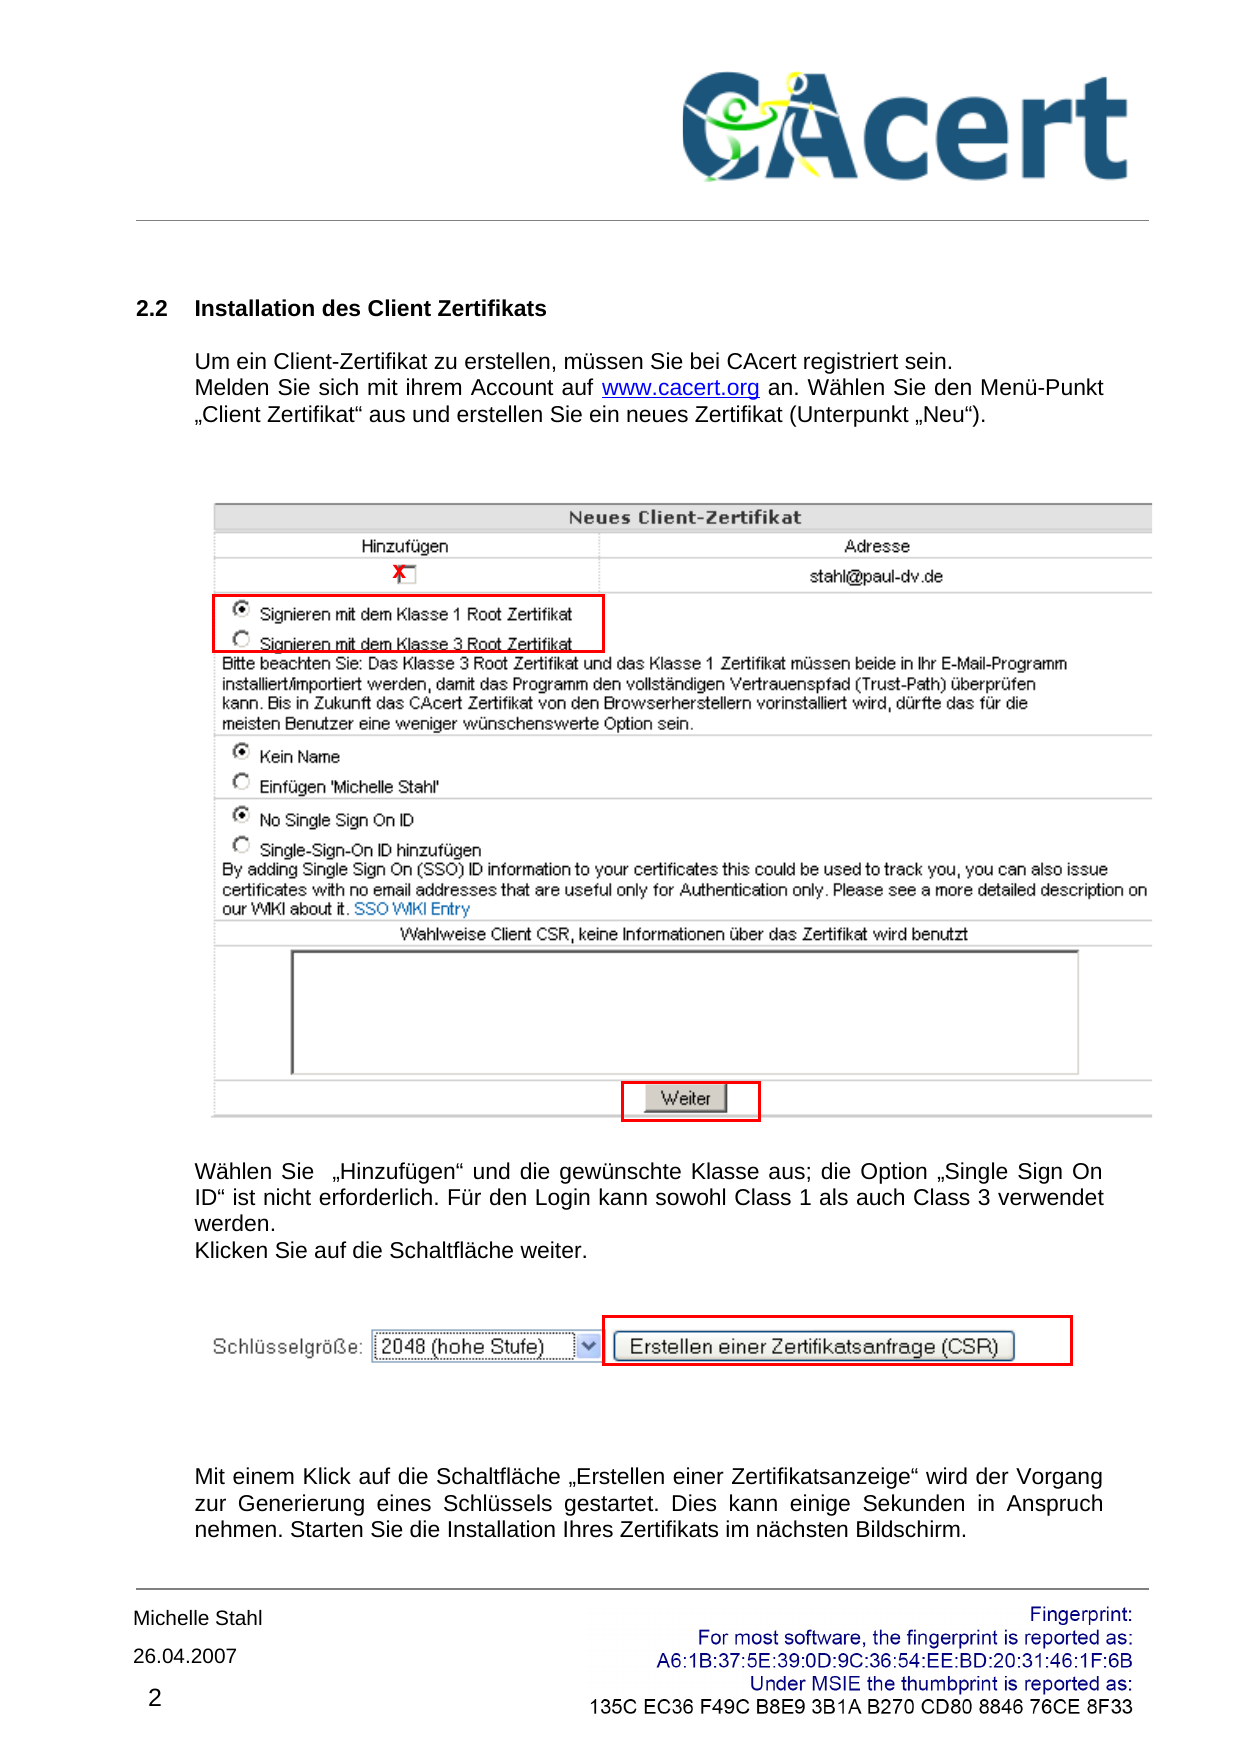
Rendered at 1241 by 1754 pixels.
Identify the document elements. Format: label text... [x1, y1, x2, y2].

text Wählen Sie „Hinzufügen“ und die gewünschte Klasse aus; die Option „Single Sign On ID“ ist nicht erforderlich. Für den Login kann sowohl Class 1 als auch Class 3 verwendet werden. [194, 1158, 1104, 1237]
text Melden Sie sich mit ihrem Account auf www.cacert.org an. Wählen Sie den Menü-Punkt „Client Zertifikat“ aus und erstellen Sie ein neues Zertifikat (Unterpunkt „Neu“). [194, 374, 1104, 427]
picture [682, 71, 1128, 182]
picture [210, 488, 1153, 1123]
text 2.2 Installation des Client Zertifikats [136, 295, 1104, 322]
text Um ein Client-Zertifikat zu erstellen, müssen Sie bei CAcert registriert sein. [194, 348, 1104, 374]
text x [392, 555, 404, 584]
text Klicken Sie auf die Schaltfläche weiter. [194, 1237, 1104, 1263]
picture [210, 1272, 342, 1384]
text Mit einem Klick auf die Schaltfläche „Erstellen einer Zertifikatsanzeige“ wird der Vorgang zur Generierung eines Schlüssels gestartet. Dies kann einige Sekunden in Anspruch nehmen. Starten Sie die Installation Ihres Zertifikats im nächsten Bildschirm. [194, 1463, 1104, 1542]
